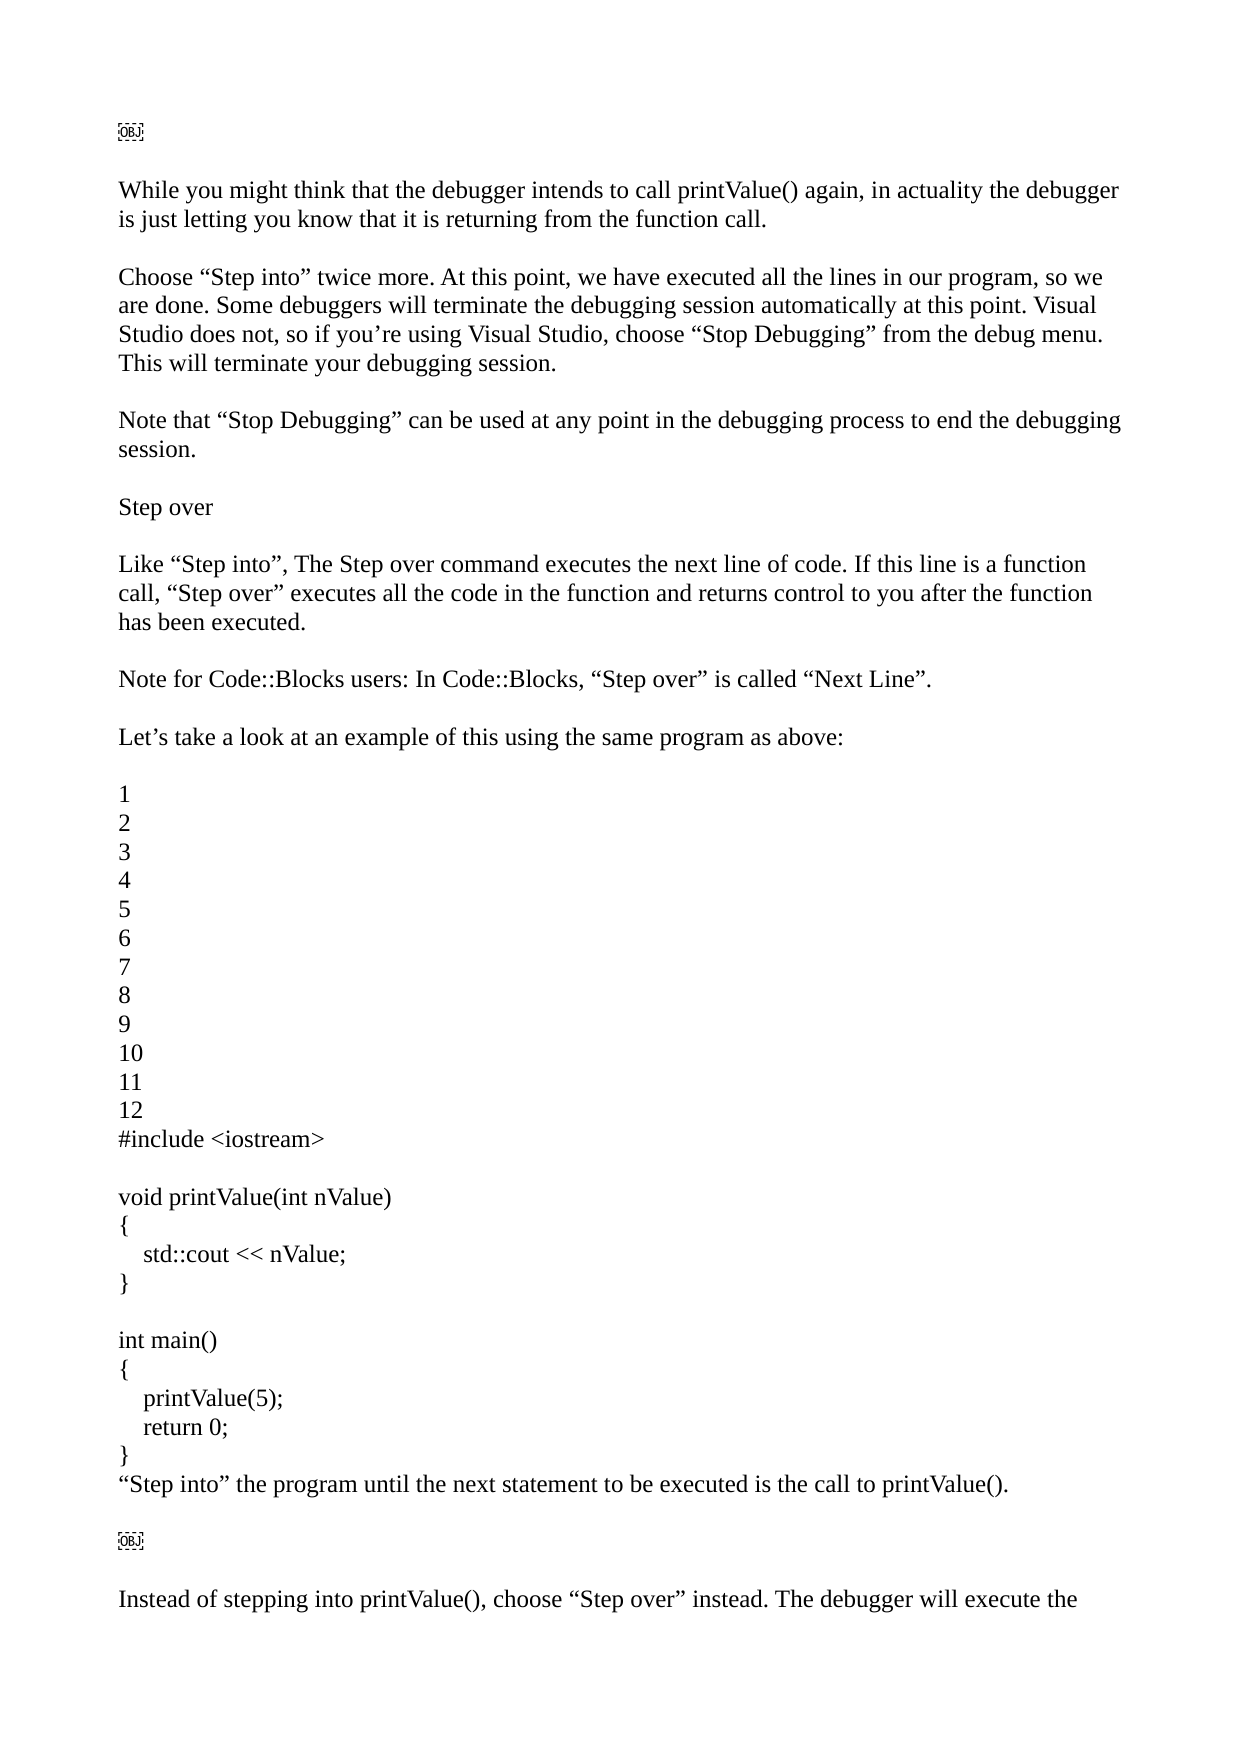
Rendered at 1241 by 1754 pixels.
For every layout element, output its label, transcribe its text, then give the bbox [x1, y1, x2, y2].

text Choose “Step into” twice more. At this point, we have executed all the lines in our program, so we are done. Some debuggers will terminate the debugging session automatically at this point. Visual Studio does not, so if you’re using Visual Studio, choose “Stop Debugging” from the debug menu. This will terminate your debugging session. [118, 262, 1122, 377]
text { [118, 1354, 1122, 1383]
text 4 [118, 866, 1122, 894]
text 6 [118, 923, 1122, 952]
text #include <iostream> [118, 1124, 1122, 1153]
text std::cout << nValue; [118, 1239, 1122, 1268]
text 3 [118, 837, 1122, 866]
text } [118, 1268, 1122, 1297]
text Note that “Stop Debugging” can be used at any point in the debugging process to end the debugging session. [118, 406, 1122, 463]
text Like “Step into”, The Step over command executes the next line of code. If this line is a function call, “Step over” executes all the code in the function and returns control to you after the function has been executed. [118, 549, 1122, 636]
text “Step into” the program until the next statement to be executed is the call to printValue(). [118, 1469, 1122, 1498]
text 12 [118, 1096, 1122, 1124]
text While you might think that the debugger intends to call printValue() again, in actuality the debugger is just letting you know that it is returning from the function call. [118, 176, 1122, 233]
text 10 [118, 1038, 1122, 1067]
text ￼ [118, 118, 1122, 147]
text Instead of stepping into printValue(), choose “Step over” instead. The debugger will execute the [118, 1584, 1122, 1613]
text } [118, 1441, 1122, 1469]
text Step over [118, 492, 1122, 521]
text int main() [118, 1326, 1122, 1354]
text printValue(5); [118, 1383, 1122, 1412]
text Note for Code::Blocks users: In Code::Blocks, “Step over” is called “Next Line”. [118, 664, 1122, 693]
text Let’s take a look at an example of this using the same program as above: [118, 722, 1122, 751]
text 8 [118, 981, 1122, 1009]
text 5 [118, 894, 1122, 923]
text { [118, 1211, 1122, 1239]
text 2 [118, 808, 1122, 837]
text 9 [118, 1009, 1122, 1038]
text ￼ [118, 1527, 1122, 1556]
text void printValue(int nValue) [118, 1182, 1122, 1211]
text return 0; [118, 1412, 1122, 1441]
text 1 [118, 779, 1122, 808]
text 11 [118, 1067, 1122, 1096]
text 7 [118, 952, 1122, 981]
